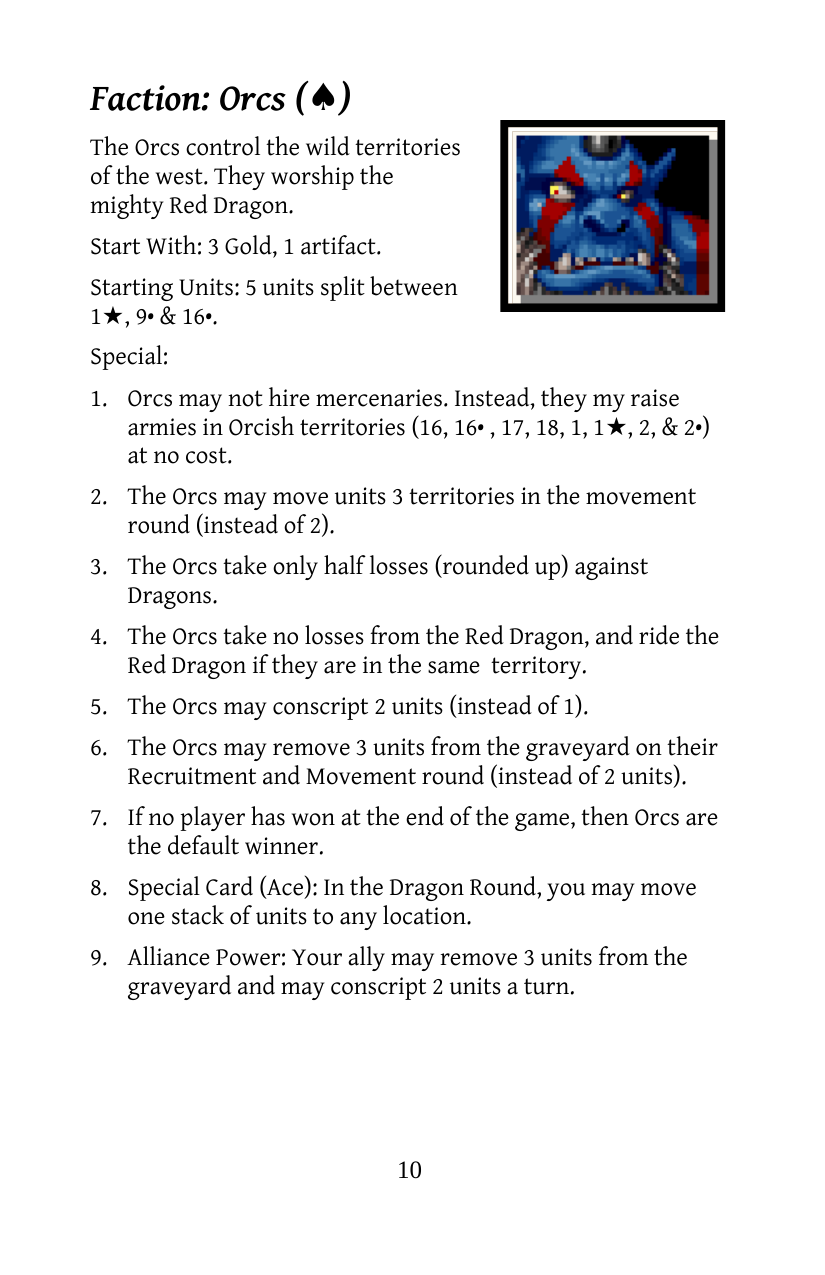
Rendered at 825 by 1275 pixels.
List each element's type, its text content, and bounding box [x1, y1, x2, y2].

list The Orcs may move units 3 territories in the movement round (instead of 2). [90, 483, 735, 541]
picture [500, 120, 726, 312]
subtitle Faction: Orcs (♠) [90, 78, 735, 121]
list Special Card (Ace): In the Dragon Round, you may move one stack of units to any location. [90, 873, 735, 931]
text Start With: 3 Gold, 1 artifact. [90, 232, 500, 261]
text Special: [90, 343, 735, 372]
list The Orcs take only half losses (rounded up) against Dragons. [90, 553, 735, 611]
list The Orcs may remove 3 units from the graveyard on their Recruitment and Movement round (instead of 2 units). [90, 733, 735, 791]
text Starting Units: 5 units split between 1★, 9• & 16•. [90, 273, 735, 331]
list If no player has won at the end of the game, then Orcs are the default winner. [90, 803, 735, 861]
text The Orcs control the wild territories of the west. They worship the mighty Red Dragon. [90, 133, 500, 220]
list Alliance Power: Your ally may remove 3 units from the graveyard and may conscript 2 units a turn. [90, 943, 735, 1001]
list The Orcs take no losses from the Red Dragon, and ride the Red Dragon if they are in the same territory. [90, 623, 735, 681]
list The Orcs may conscript 2 units (instead of 1). [90, 693, 735, 722]
list Orcs may not hire mercenaries. Instead, they my raise armies in Orcish territories (16, 16• , 17, 18, 1, 1★, 2, & 2•) at no cost. [90, 384, 735, 471]
